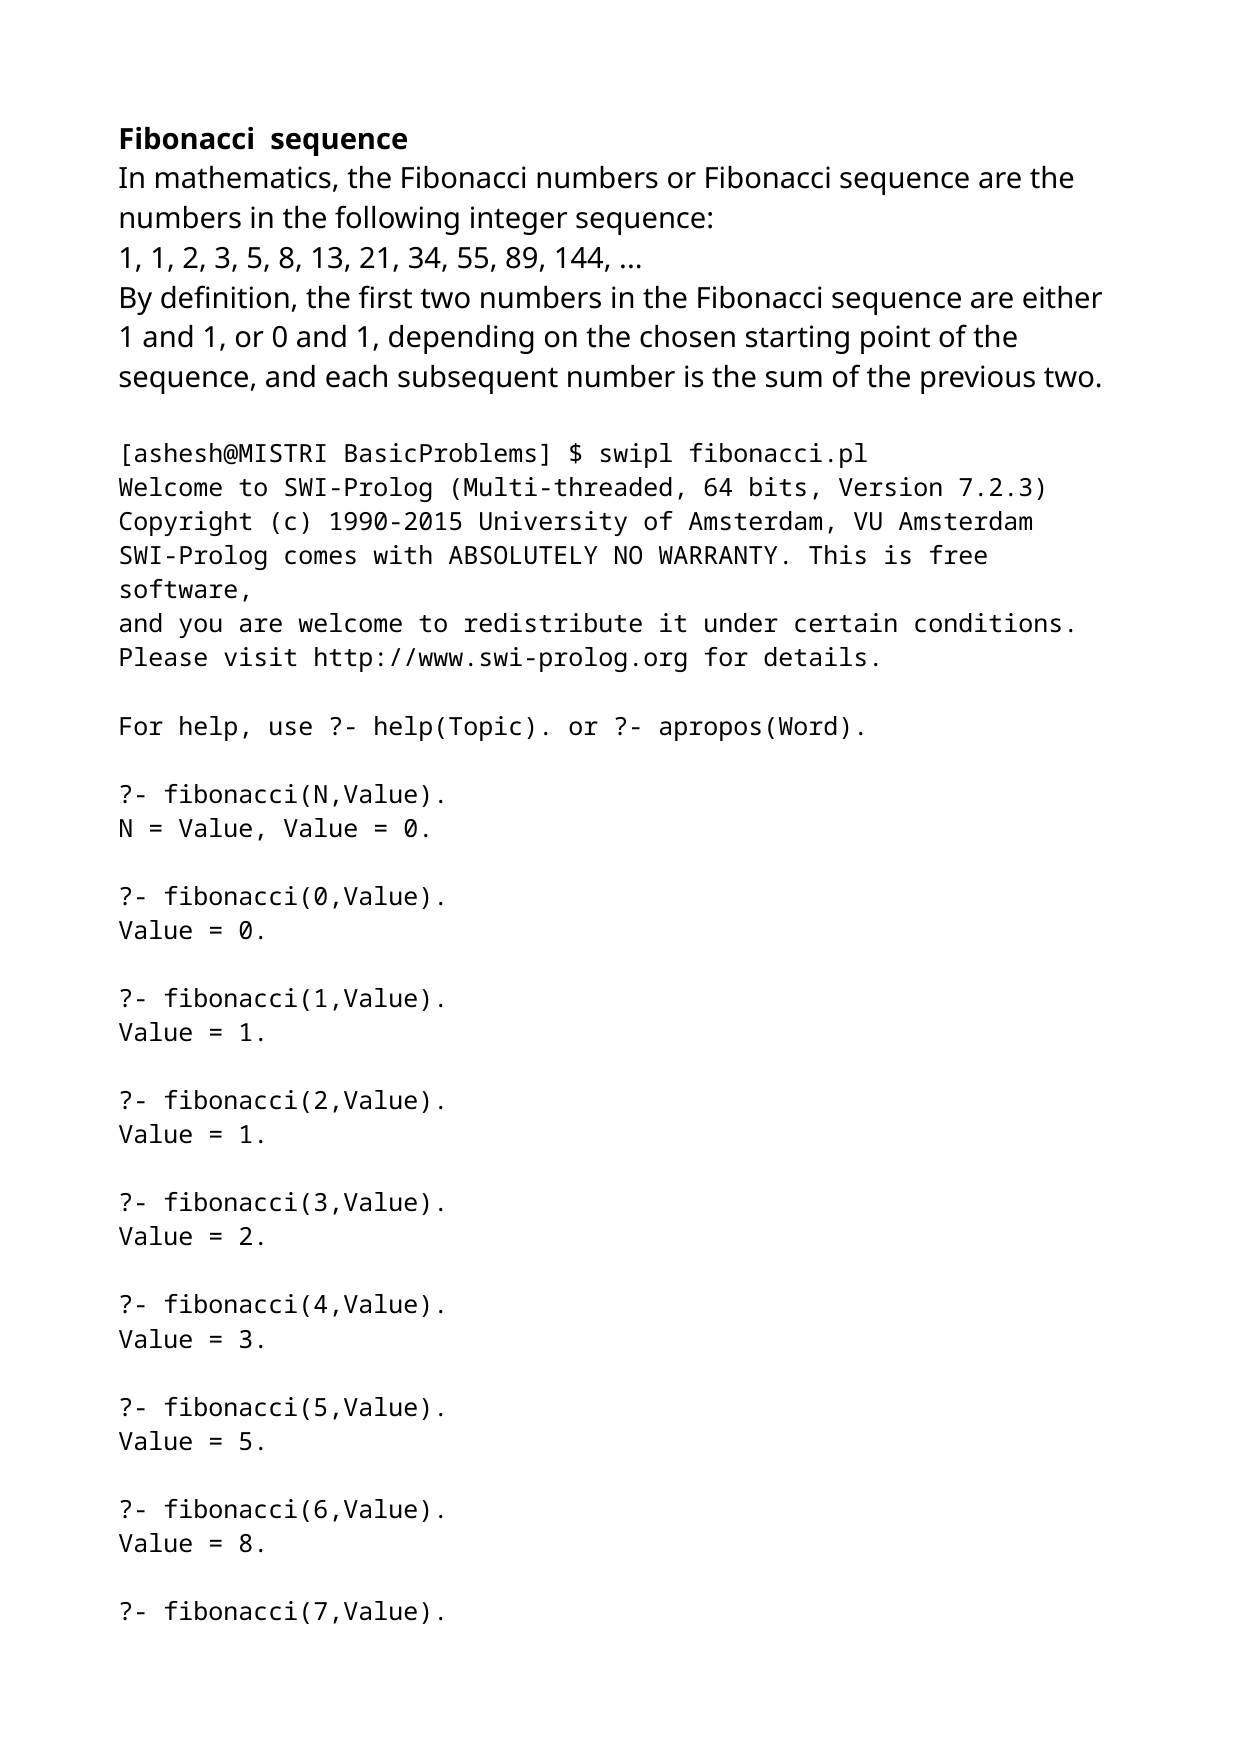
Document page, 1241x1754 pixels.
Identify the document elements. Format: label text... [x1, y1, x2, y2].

text ?- fibonacci(6,Value). [118, 1492, 1122, 1526]
text ?- fibonacci(7,Value). [118, 1594, 1122, 1628]
text ?- fibonacci(2,Value). [118, 1083, 1122, 1117]
text [ashesh@MISTRI BasicProblems] $ swipl fibonacci.pl [118, 436, 1122, 470]
text Value = 3. [118, 1321, 1122, 1355]
text ?- fibonacci(3,Value). [118, 1185, 1122, 1219]
text ?- fibonacci(4,Value). [118, 1287, 1122, 1321]
text Welcome to SWI-Prolog (Multi-threaded, 64 bits, Version 7.2.3) [118, 470, 1122, 504]
text ?- fibonacci(5,Value). [118, 1389, 1122, 1423]
text Copyright (c) 1990-2015 University of Amsterdam, VU Amsterdam [118, 504, 1122, 538]
text Please visit http://www.swi-prolog.org for details. [118, 640, 1122, 674]
text Value = 1. [118, 1015, 1122, 1049]
text Value = 8. [118, 1526, 1122, 1560]
text SWI-Prolog comes with ABSOLUTELY NO WARRANTY. This is free software, [118, 538, 1122, 606]
text 1, 1, 2, 3, 5, 8, 13, 21, 34, 55, 89, 144, ... [118, 237, 1122, 277]
text Value = 1. [118, 1117, 1122, 1151]
text ?- fibonacci(1,Value). [118, 981, 1122, 1015]
text In mathematics, the Fibonacci numbers or Fibonacci sequence are the numbers in the following integer sequence: [118, 158, 1122, 237]
text ?- fibonacci(0,Value). [118, 878, 1122, 912]
text N = Value, Value = 0. [118, 810, 1122, 844]
text and you are welcome to redistribute it under certain conditions. [118, 606, 1122, 640]
text For help, use ?- help(Topic). or ?- apropos(Word). [118, 708, 1122, 742]
text Value = 0. [118, 912, 1122, 947]
text By definition, the first two numbers in the Fibonacci sequence are either 1 and 1, or 0 and 1, depending on the chosen starting point of the sequence, and each subsequent number is the sum of the previous two. [118, 277, 1122, 396]
text Value = 5. [118, 1423, 1122, 1457]
text Value = 2. [118, 1219, 1122, 1253]
text Fibonacci sequence [118, 118, 1122, 158]
text ?- fibonacci(N,Value). [118, 776, 1122, 810]
